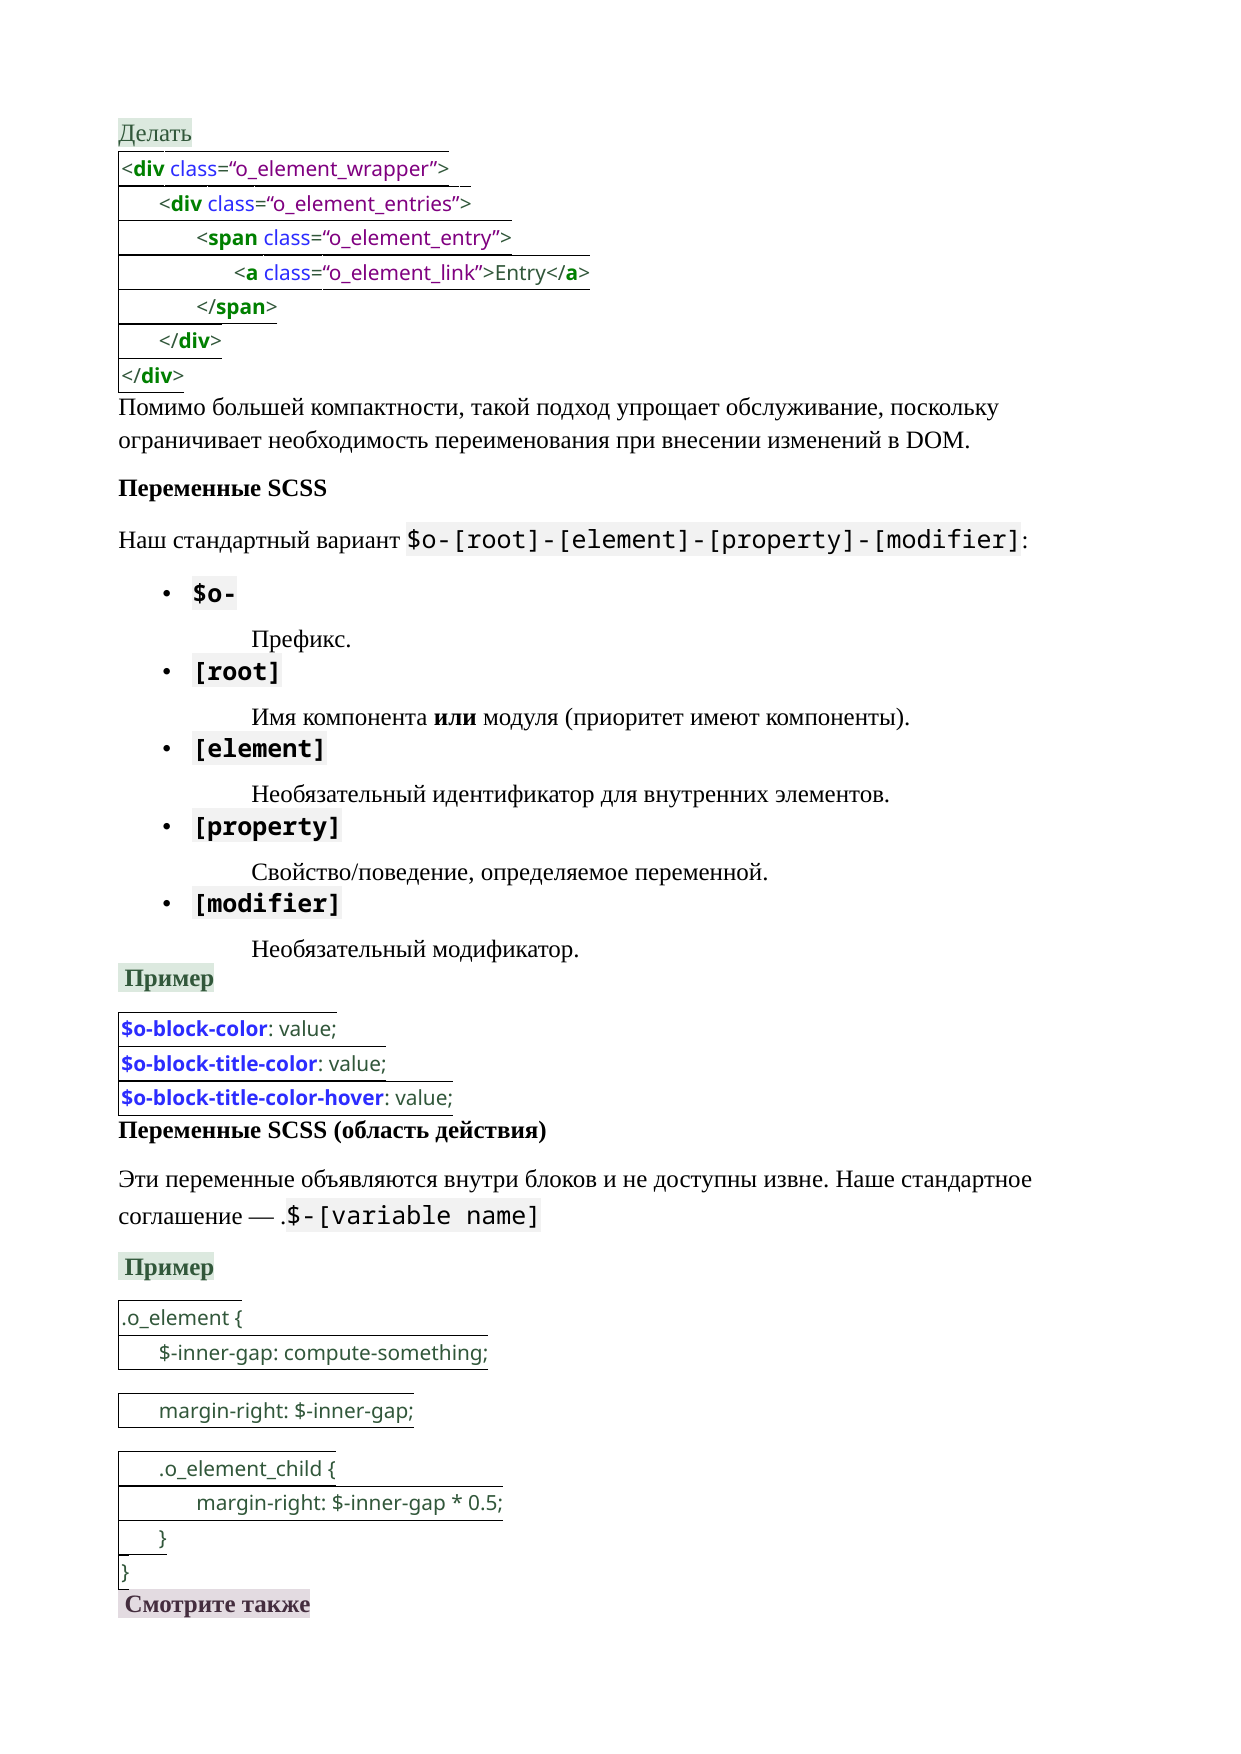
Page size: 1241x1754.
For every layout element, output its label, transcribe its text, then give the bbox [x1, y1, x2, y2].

subtitle $o- [162, 576, 1122, 610]
text </span> [119, 289, 1122, 323]
text <a class=“o_element_link”>Entry</a> [119, 254, 1122, 289]
text .o_element_child { [119, 1451, 1122, 1486]
text Делать [118, 118, 1122, 147]
list Свойство/поведение, определяемое переменной. [222, 857, 1122, 886]
text Эти переменные объявляются внутри блоков и не доступны извне. Наше стандартное соглашение — .$-[variable name] [118, 1164, 1122, 1232]
text <div class=“o_element_entries”> [119, 186, 1122, 220]
subtitle Переменные SCSS (область действия) [118, 1115, 1122, 1144]
text margin-right: $-inner-gap * 0.5; [119, 1486, 1122, 1520]
text </div> [119, 358, 1122, 392]
subtitle [root] [162, 653, 1122, 687]
text Наш стандартный вариант $o-[root]-[element]-[property]-[modifier]: [118, 522, 1122, 556]
text $-inner-gap: compute-something; [119, 1335, 1122, 1369]
list Необязательный модификатор. [222, 934, 1122, 963]
text Пример [118, 963, 1122, 992]
list Необязательный идентификатор для внутренних элементов. [222, 779, 1122, 808]
subtitle [modifier] [162, 886, 1122, 919]
text .o_element { [119, 1300, 1122, 1335]
subtitle Переменные SCSS [118, 473, 1122, 502]
subtitle [property] [162, 808, 1122, 842]
text $o-block-color: value; [119, 1012, 1122, 1046]
text $o-block-title-color: value; [119, 1046, 1122, 1081]
text } [119, 1520, 1122, 1554]
text Помимо большей компактности, такой подход упрощает обслуживание, поскольку ограничивает необходимость переименования при внесении изменений в DOM. [118, 392, 1122, 454]
subtitle [element] [162, 731, 1122, 765]
text <div class=“o_element_wrapper”> [119, 151, 1122, 186]
list Префикс. [222, 624, 1122, 653]
text } [119, 1554, 1122, 1589]
text Пример [118, 1252, 1122, 1280]
text $o-block-title-color-hover: value; [119, 1081, 1122, 1115]
text margin-right: $-inner-gap; [119, 1393, 1122, 1427]
text <span class=“o_element_entry”> [119, 220, 1122, 254]
text </div> [119, 323, 1122, 358]
list Имя компонента или модуля (приоритет имеют компоненты). [222, 702, 1122, 731]
text Смотрите также [118, 1589, 1122, 1618]
